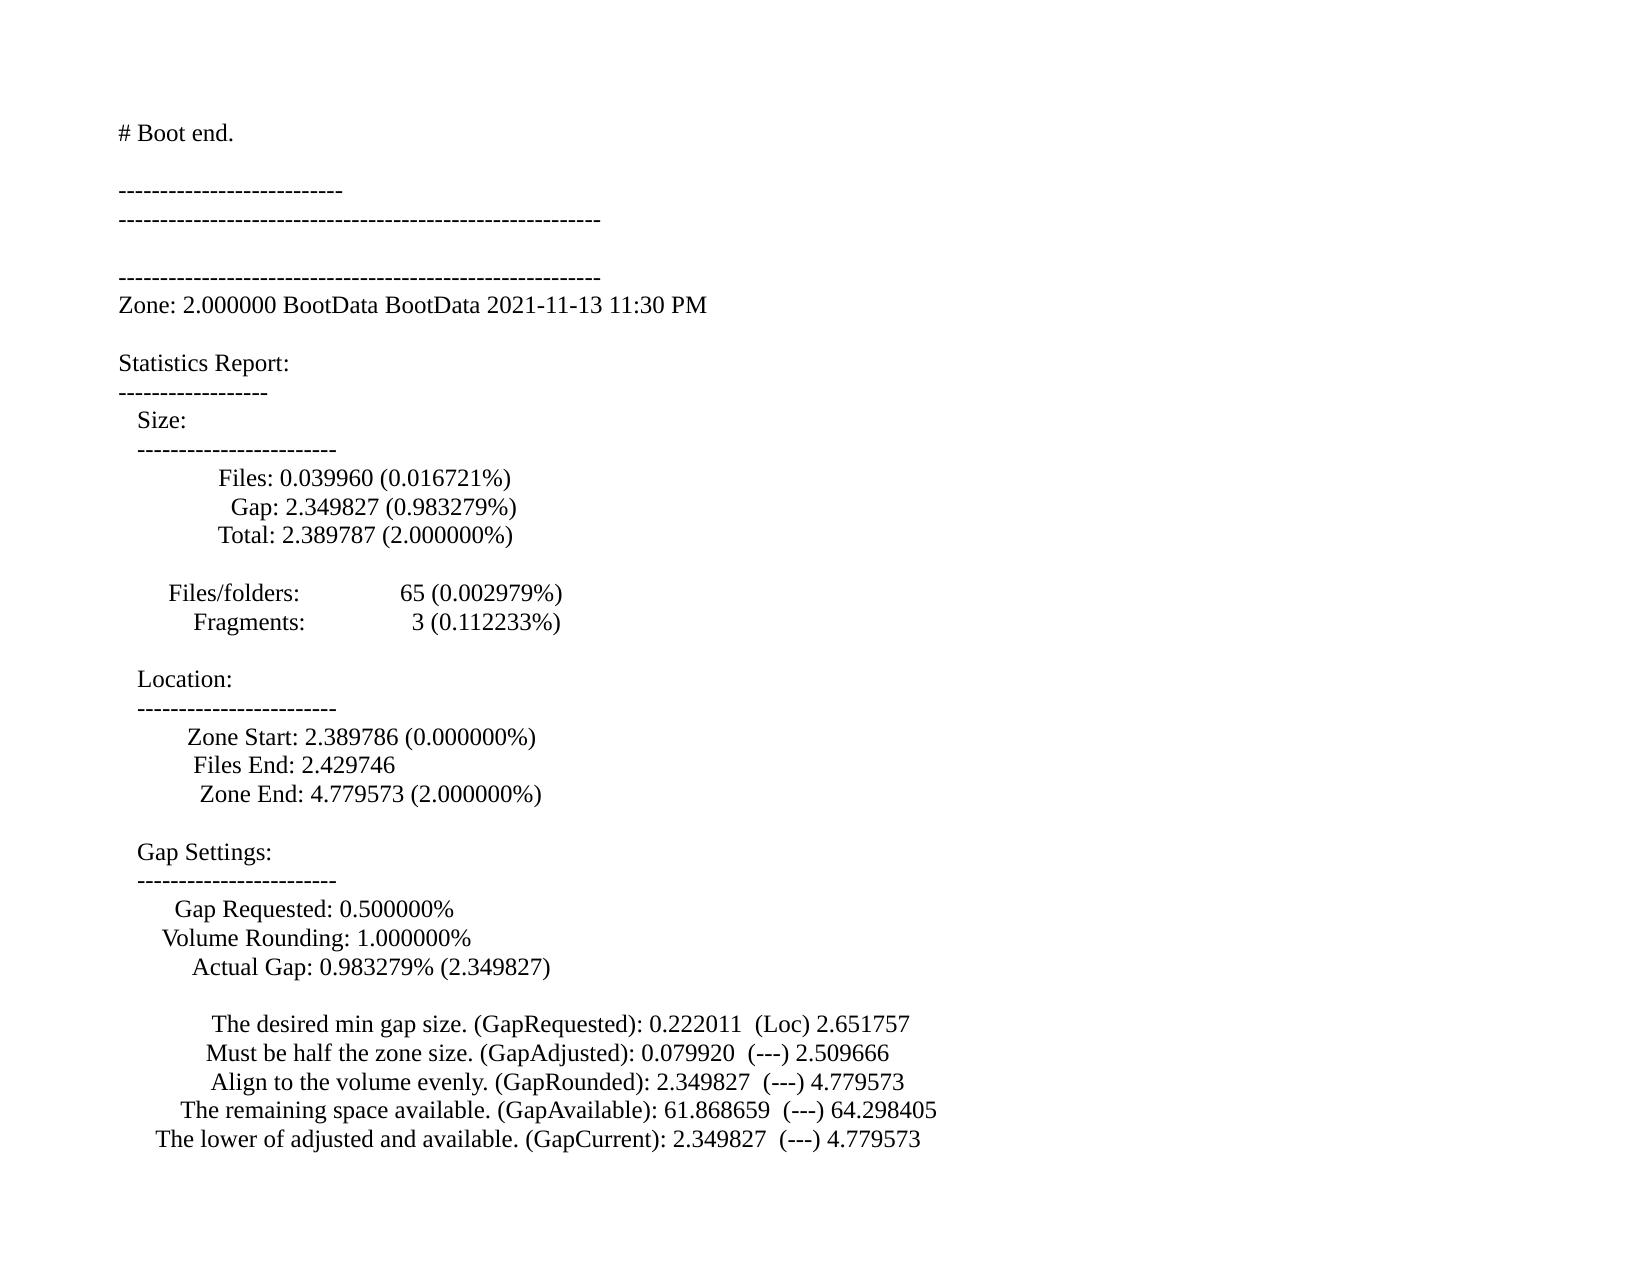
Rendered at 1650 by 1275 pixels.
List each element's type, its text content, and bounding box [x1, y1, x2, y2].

text Files: 0.039960 (0.016721%) [118, 463, 1532, 492]
text Location: [118, 664, 1532, 693]
text Files/folders: 65 (0.002979%) [118, 578, 1532, 607]
text Fragments: 3 (0.112233%) [118, 607, 1532, 636]
text Volume Rounding: 1.000000% [118, 923, 1532, 952]
text Total: 2.389787 (2.000000%) [118, 521, 1532, 549]
text ---------------------------------------------------------- [118, 204, 1532, 233]
text Must be half the zone size. (GapAdjusted): 0.079920 (---) 2.509666 [118, 1038, 1532, 1067]
text --------------------------- [118, 176, 1532, 204]
text Align to the volume evenly. (GapRounded): 2.349827 (---) 4.779573 [118, 1067, 1532, 1096]
text Gap: 2.349827 (0.983279%) [118, 492, 1532, 521]
text The remaining space available. (GapAvailable): 61.868659 (---) 64.298405 [118, 1096, 1532, 1124]
text ---------------------------------------------------------- [118, 262, 1532, 291]
text Actual Gap: 0.983279% (2.349827) [118, 952, 1532, 981]
text Zone: 2.000000 BootData BootData 2021-11-13 11:30 PM [118, 291, 1532, 319]
text Gap Requested: 0.500000% [118, 894, 1532, 923]
text Zone End: 4.779573 (2.000000%) [118, 779, 1532, 808]
text The desired min gap size. (GapRequested): 0.222011 (Loc) 2.651757 [118, 1009, 1532, 1038]
text ------------------------ [118, 866, 1532, 894]
text Size: [118, 406, 1532, 434]
text Zone Start: 2.389786 (0.000000%) [118, 722, 1532, 751]
text ------------------------ [118, 434, 1532, 463]
text Statistics Report: [118, 348, 1532, 377]
text Gap Settings: [118, 837, 1532, 866]
text Files End: 2.429746 [118, 751, 1532, 779]
text ------------------ [118, 377, 1532, 406]
text The lower of adjusted and available. (GapCurrent): 2.349827 (---) 4.779573 [118, 1124, 1532, 1153]
text ------------------------ [118, 693, 1532, 722]
text # Boot end. [118, 118, 1532, 147]
